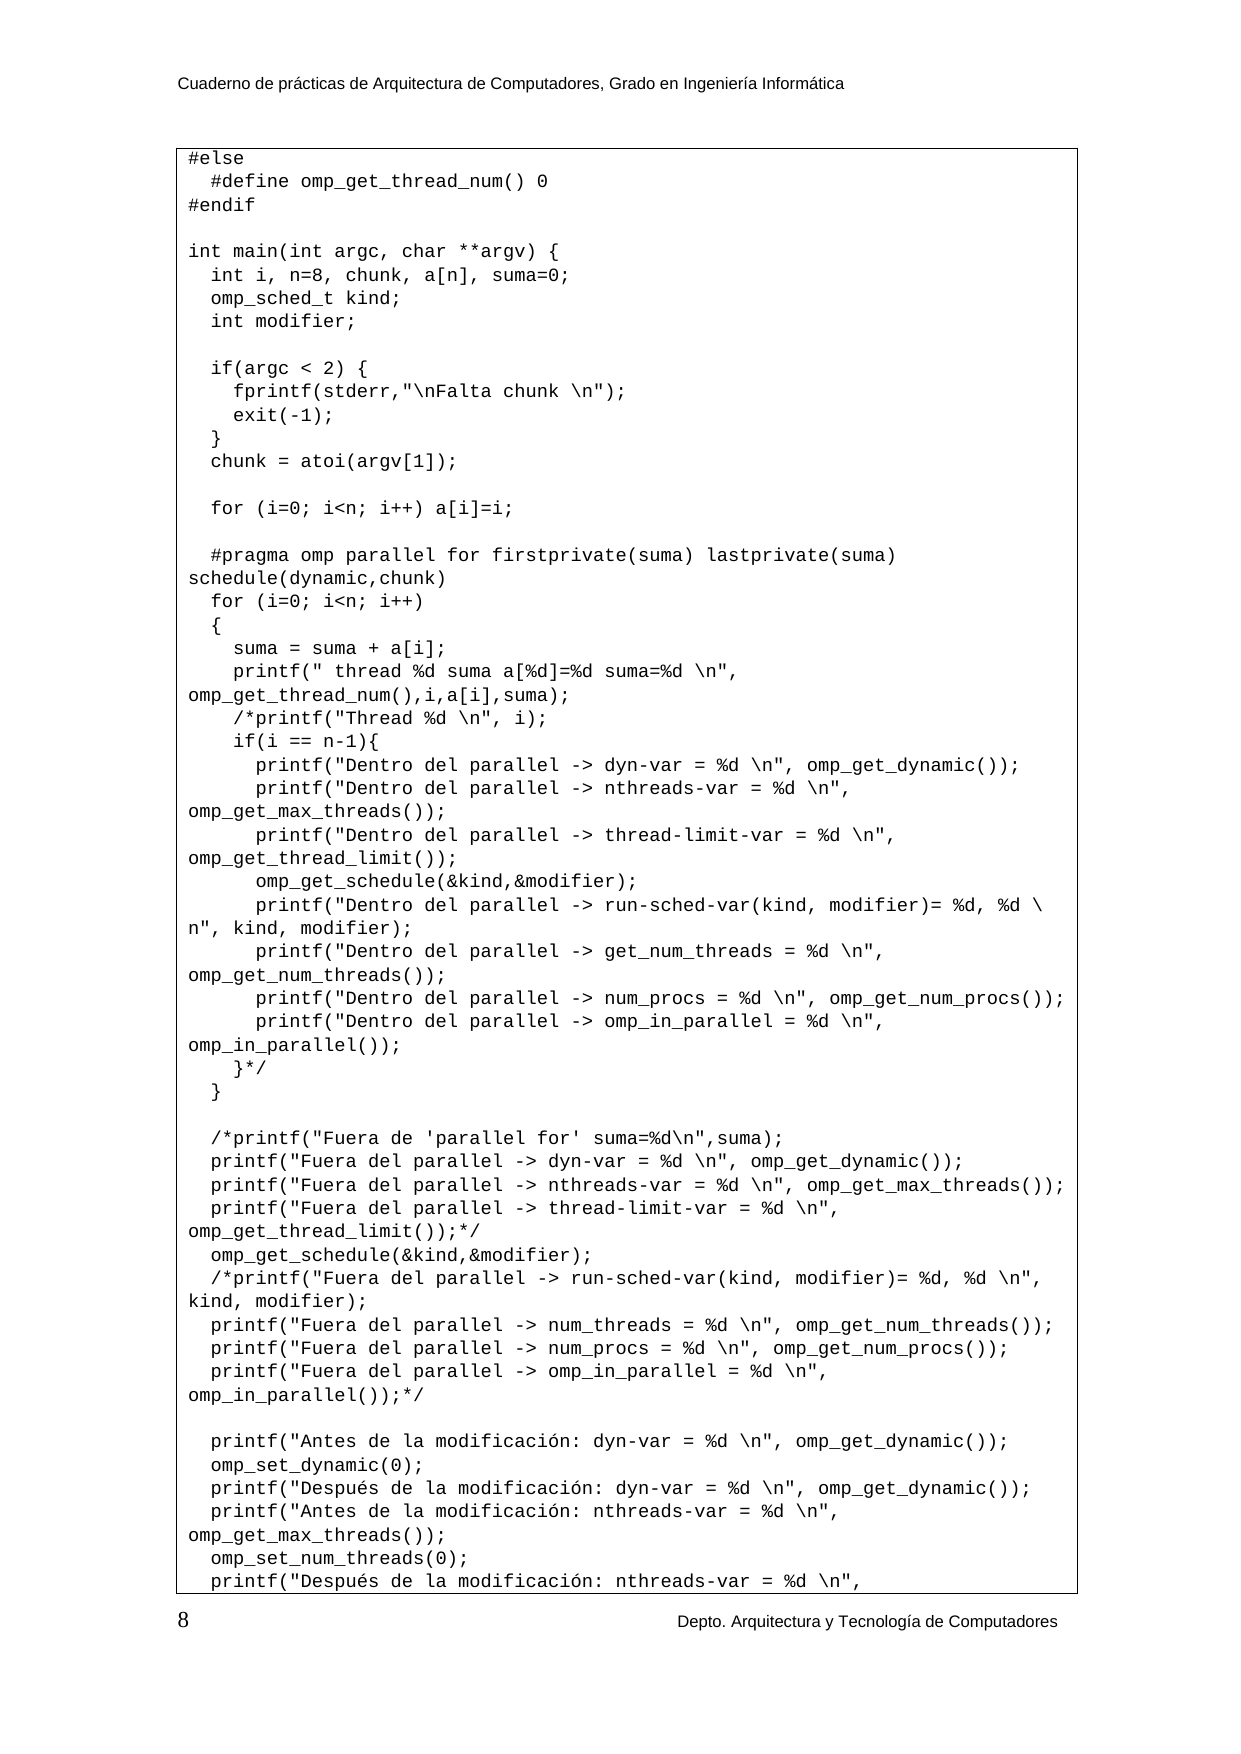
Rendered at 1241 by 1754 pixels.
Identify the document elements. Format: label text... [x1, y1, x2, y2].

table_header #else #define omp_get_thread_num() 0 #endif int main(int argc, char **argv) { int i, n=8, chunk, a[n], suma=0; omp_sched_t kind; int modifier; if(argc < 2) { fprintf(stderr,"\nFalta chunk \n"); exit(-1); } chunk = atoi(argv[1]); for (i=0; i<n; i++) a[i]=i; #pragma omp parallel for firstprivate(suma) lastprivate(suma) schedule(dynamic,chunk) for (i=0; i<n; i++) { suma = suma + a[i]; printf(" thread %d suma a[%d]=%d suma=%d \n", omp_get_thread_num(),i,a[i],suma); /*printf("Thread %d \n", i); if(i == n-1){ printf("Dentro del parallel -> dyn-var = %d \n", omp_get_dynamic()); printf("Dentro del parallel -> nthreads-var = %d \n", omp_get_max_threads()); printf("Dentro del parallel -> thread-limit-var = %d \n", omp_get_thread_limit()); omp_get_schedule(&kind,&modifier); printf("Dentro del parallel -> run-sched-var(kind, modifier)= %d, %d \n", kind, modifier); printf("Dentro del parallel -> get_num_threads = %d \n", omp_get_num_threads()); printf("Dentro del parallel -> num_procs = %d \n", omp_get_num_procs()); printf("Dentro del parallel -> omp_in_parallel = %d \n", omp_in_parallel()); }*/ } /*printf("Fuera de 'parallel for' suma=%d\n",suma); printf("Fuera del parallel -> dyn-var = %d \n", omp_get_dynamic()); printf("Fuera del parallel -> nthreads-var = %d \n", omp_get_max_threads()); printf("Fuera del parallel -> thread-limit-var = %d \n", omp_get_thread_limit());*/ omp_get_schedule(&kind,&modifier); /*printf("Fuera del parallel -> run-sched-var(kind, modifier)= %d, %d \n", kind, modifier); printf("Fuera del parallel -> num_threads = %d \n", omp_get_num_threads()); printf("Fuera del parallel -> num_procs = %d \n", omp_get_num_procs()); printf("Fuera del parallel -> omp_in_parallel = %d \n", omp_in_parallel());*/ printf("Antes de la modificación: dyn-var = %d \n", omp_get_dynamic()); omp_set_dynamic(0); printf("Después de la modificación: dyn-var = %d \n", omp_get_dynamic()); printf("Antes de la modificación: nthreads-var = %d \n", omp_get_max_threads()); omp_set_num_threads(0); printf("Después de la modificación: nthreads-var = %d \n", [177, 149, 1077, 1593]
